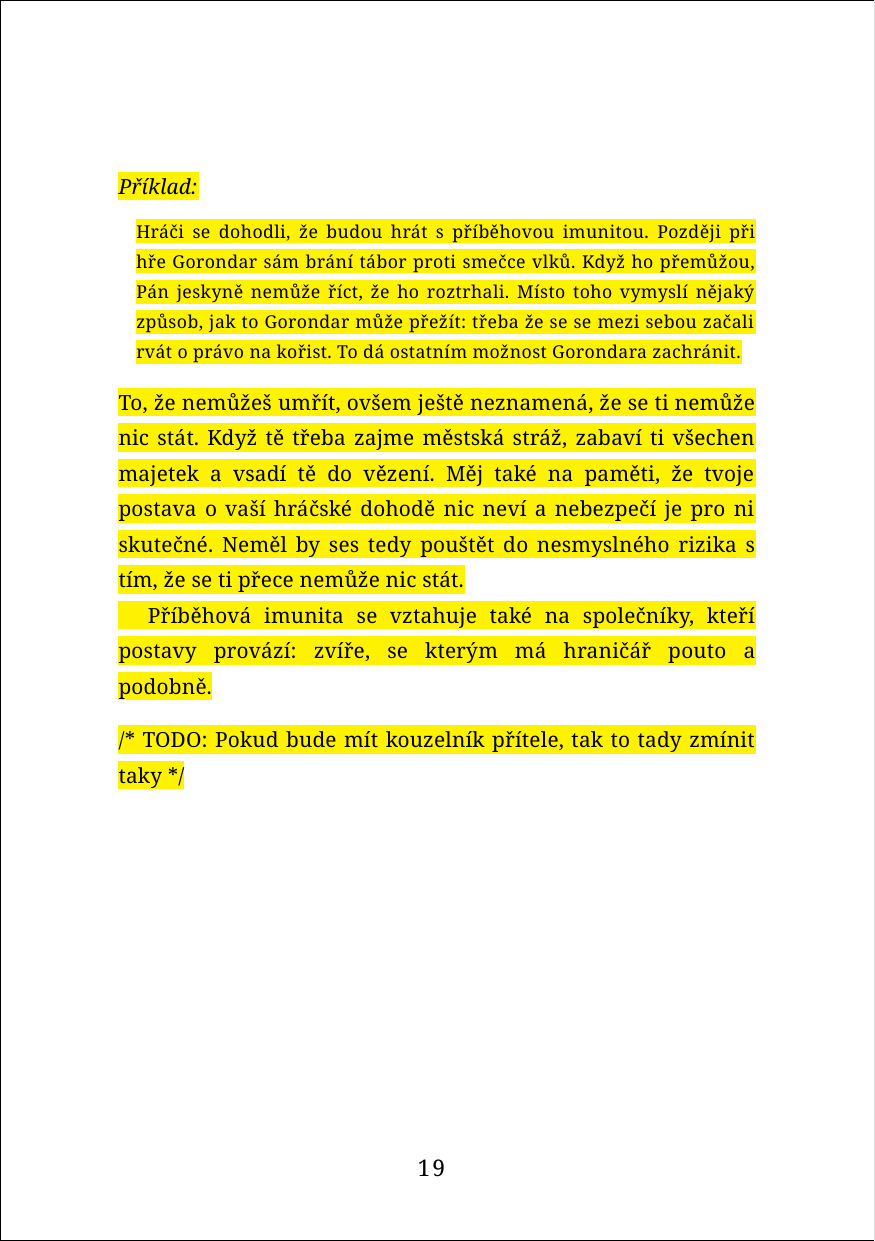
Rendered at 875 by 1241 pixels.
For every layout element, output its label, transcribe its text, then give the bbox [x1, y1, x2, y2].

text /* TODO: Pokud bude mít kouzelník přítele, tak to tady zmínit taky */ [118, 725, 756, 789]
text To, že nemůžeš umřít, ovšem ještě neznamená, že se ti nemůže nic stát. Když tě třeba zajme městská stráž, zabaví ti všechen majetek a vsadí tě do vězení. Měj také na paměti, že tvoje postava o vaší hráčské dohodě nic neví a nebezpečí je pro ni skutečné. Neměl by ses tedy pouštět do nesmyslného rizika s tím, že se ti přece nemůže nic stát. Příběhová imunita se vztahuje také na společníky, kteří postavy provází: zvíře, se kterým má hraničář pouto a podobně. [118, 388, 756, 700]
text Hráči se dohodli, že budou hrát s příběhovou imunitou. Později při hře Gorondar sám brání tábor proti smečce vlků. Když ho přemůžou, Pán jeskyně nemůže říct, že ho roztrhali. Místo toho vymyslí nějaký způsob, jak to Gorondar může přežít: třeba že se se mezi sebou začali rvát o právo na kořist. To dá ostatním možnost Gorondara zachránit. [136, 219, 756, 364]
text Příklad: [118, 172, 756, 200]
